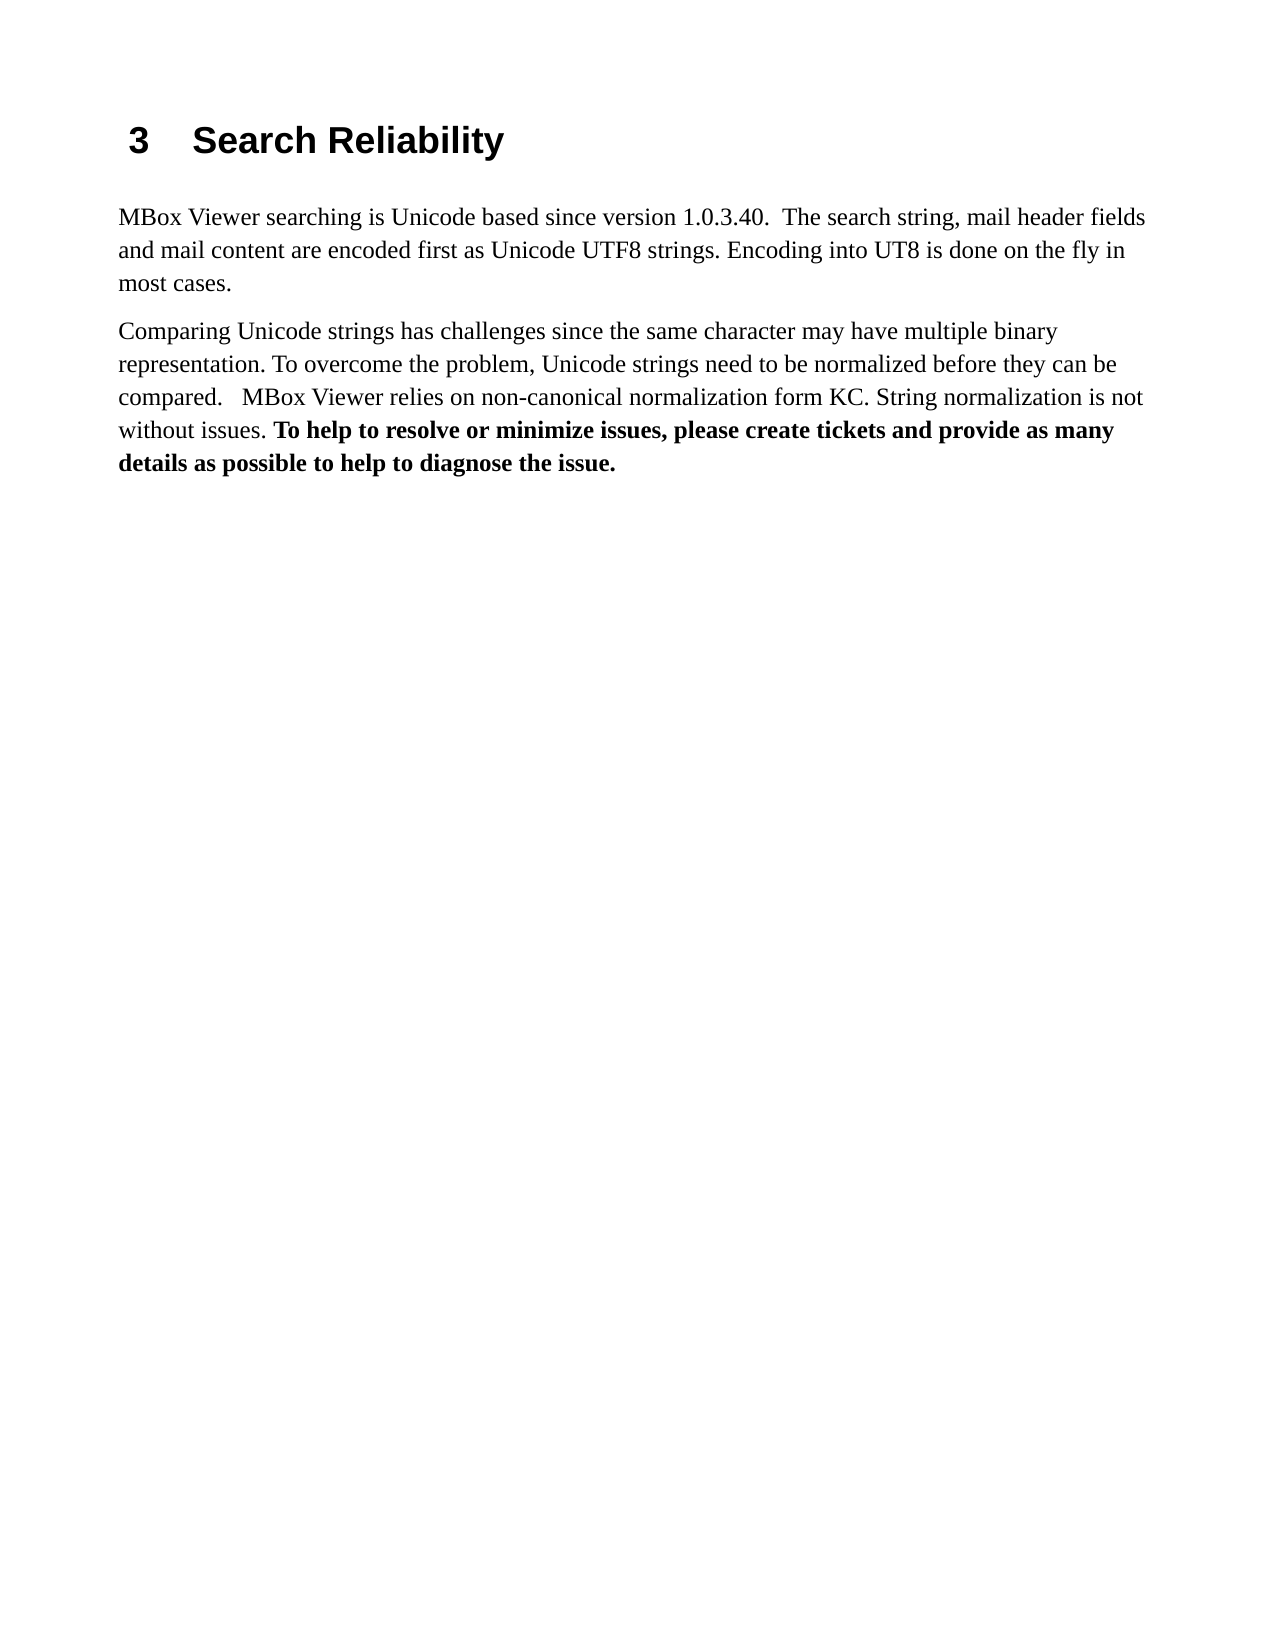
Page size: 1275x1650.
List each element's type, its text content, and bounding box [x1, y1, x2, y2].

text MBox Viewer searching is Unicode based since version 1.0.3.40. The search string, mail header fields and mail content are encoded first as Unicode UTF8 strings. Encoding into UT8 is done on the fly in most cases. [118, 202, 1157, 297]
subtitle Search Reliability [118, 118, 1157, 161]
text Comparing Unicode strings has challenges since the same character may have multiple binary representation. To overcome the problem, Unicode strings need to be normalized before they can be compared. MBox Viewer relies on non-canonical normalization form KC. String normalization is not without issues. To help to resolve or minimize issues, please create tickets and provide as many details as possible to help to diagnose the issue. [118, 316, 1157, 477]
